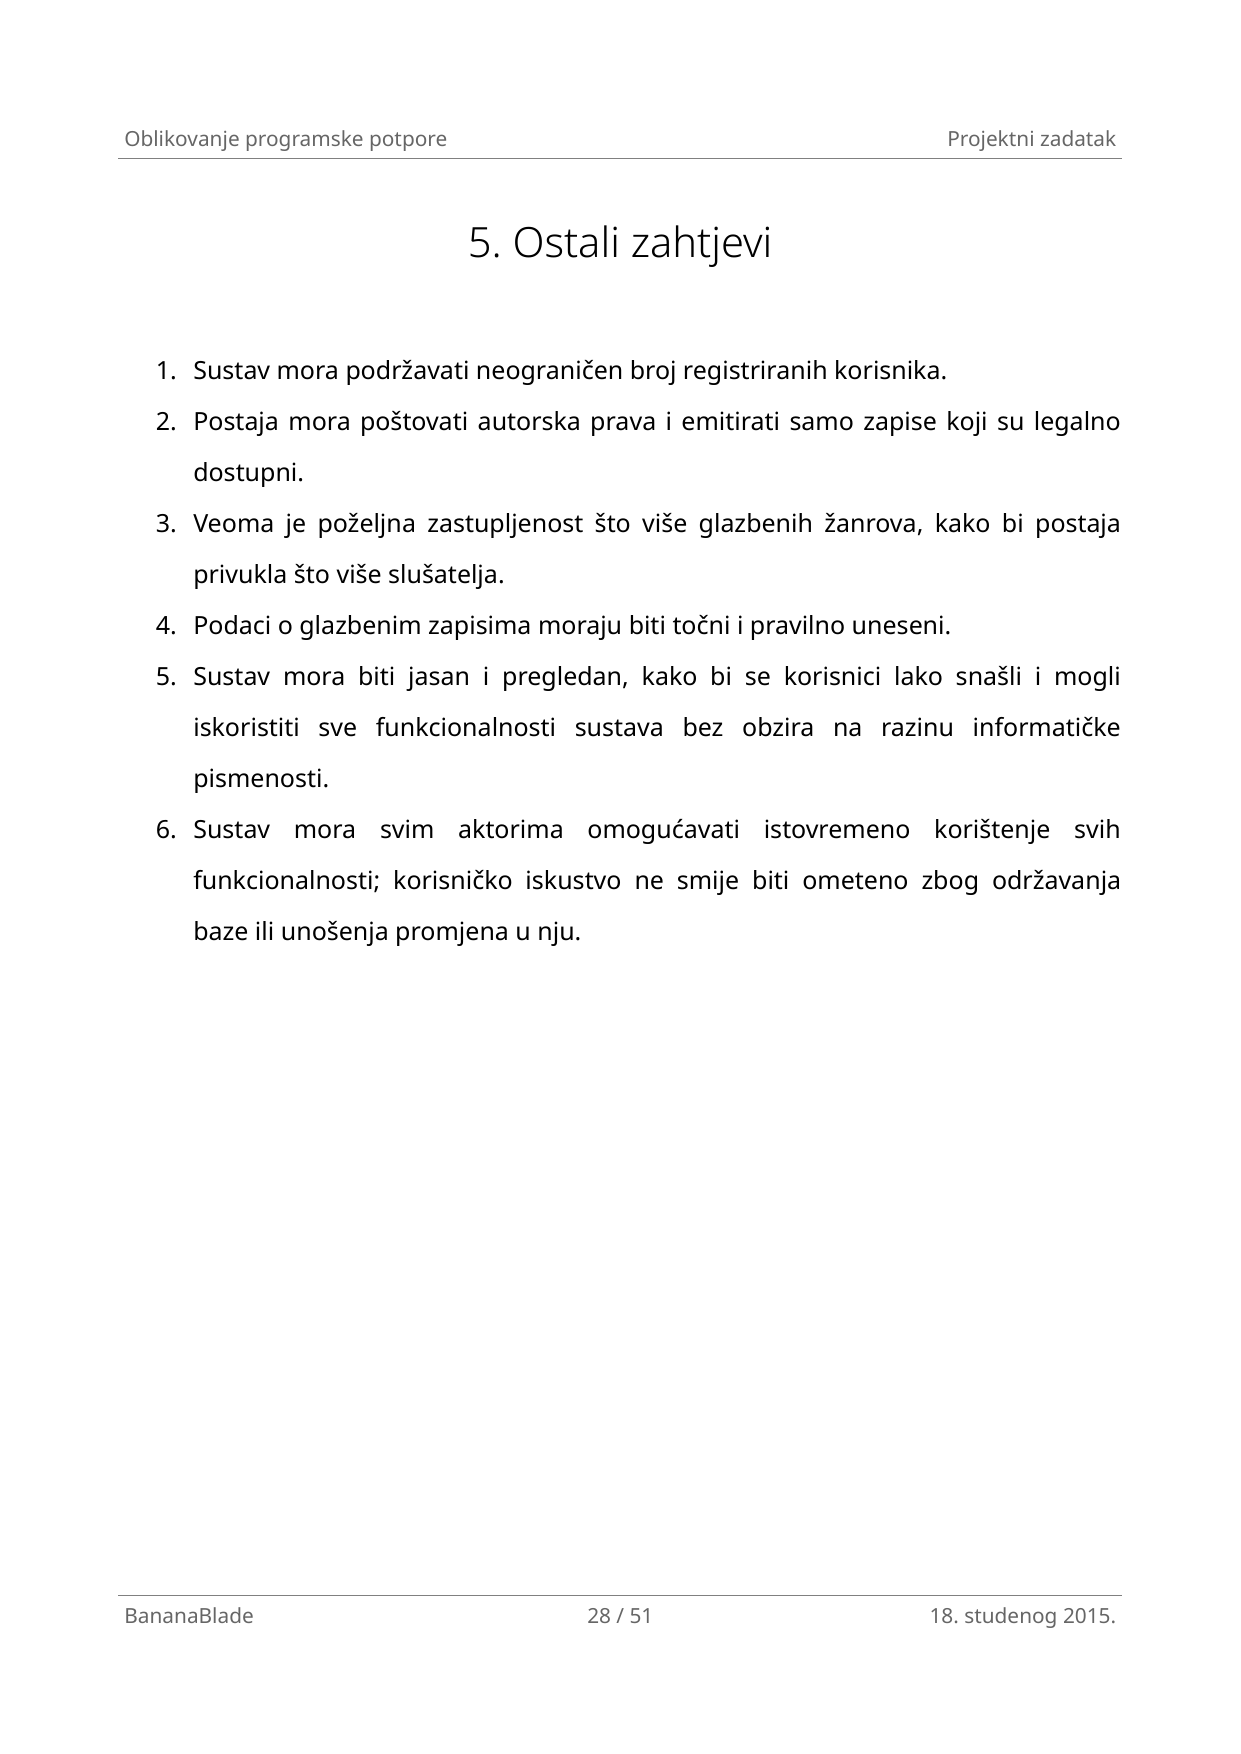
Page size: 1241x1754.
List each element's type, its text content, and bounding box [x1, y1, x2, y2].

list Veoma je poželjna zastupljenost što više glazbenih žanrova, kako bi postaja privukla što više slušatelja. [156, 506, 1122, 591]
list Podaci o glazbenim zapisima moraju biti točni i pravilno uneseni. [156, 608, 1122, 642]
list Sustav mora svim aktorima omogućavati istovremeno korištenje svih funkcionalnosti; korisničko iskustvo ne smije biti ometeno zbog održavanja baze ili unošenja promjena u nju. [156, 812, 1122, 948]
list Sustav mora podržavati neograničen broj registriranih korisnika. [156, 353, 1122, 387]
list Postaja mora poštovati autorska prava i emitirati samo zapise koji su legalno dostupni. [156, 404, 1122, 489]
list Sustav mora biti jasan i pregledan, kako bi se korisnici lako snašli i mogli iskoristiti sve funkcionalnosti sustava bez obzira na razinu informatičke pismenosti. [156, 659, 1122, 795]
subtitle 5. Ostali zahtjevi [118, 213, 1122, 270]
